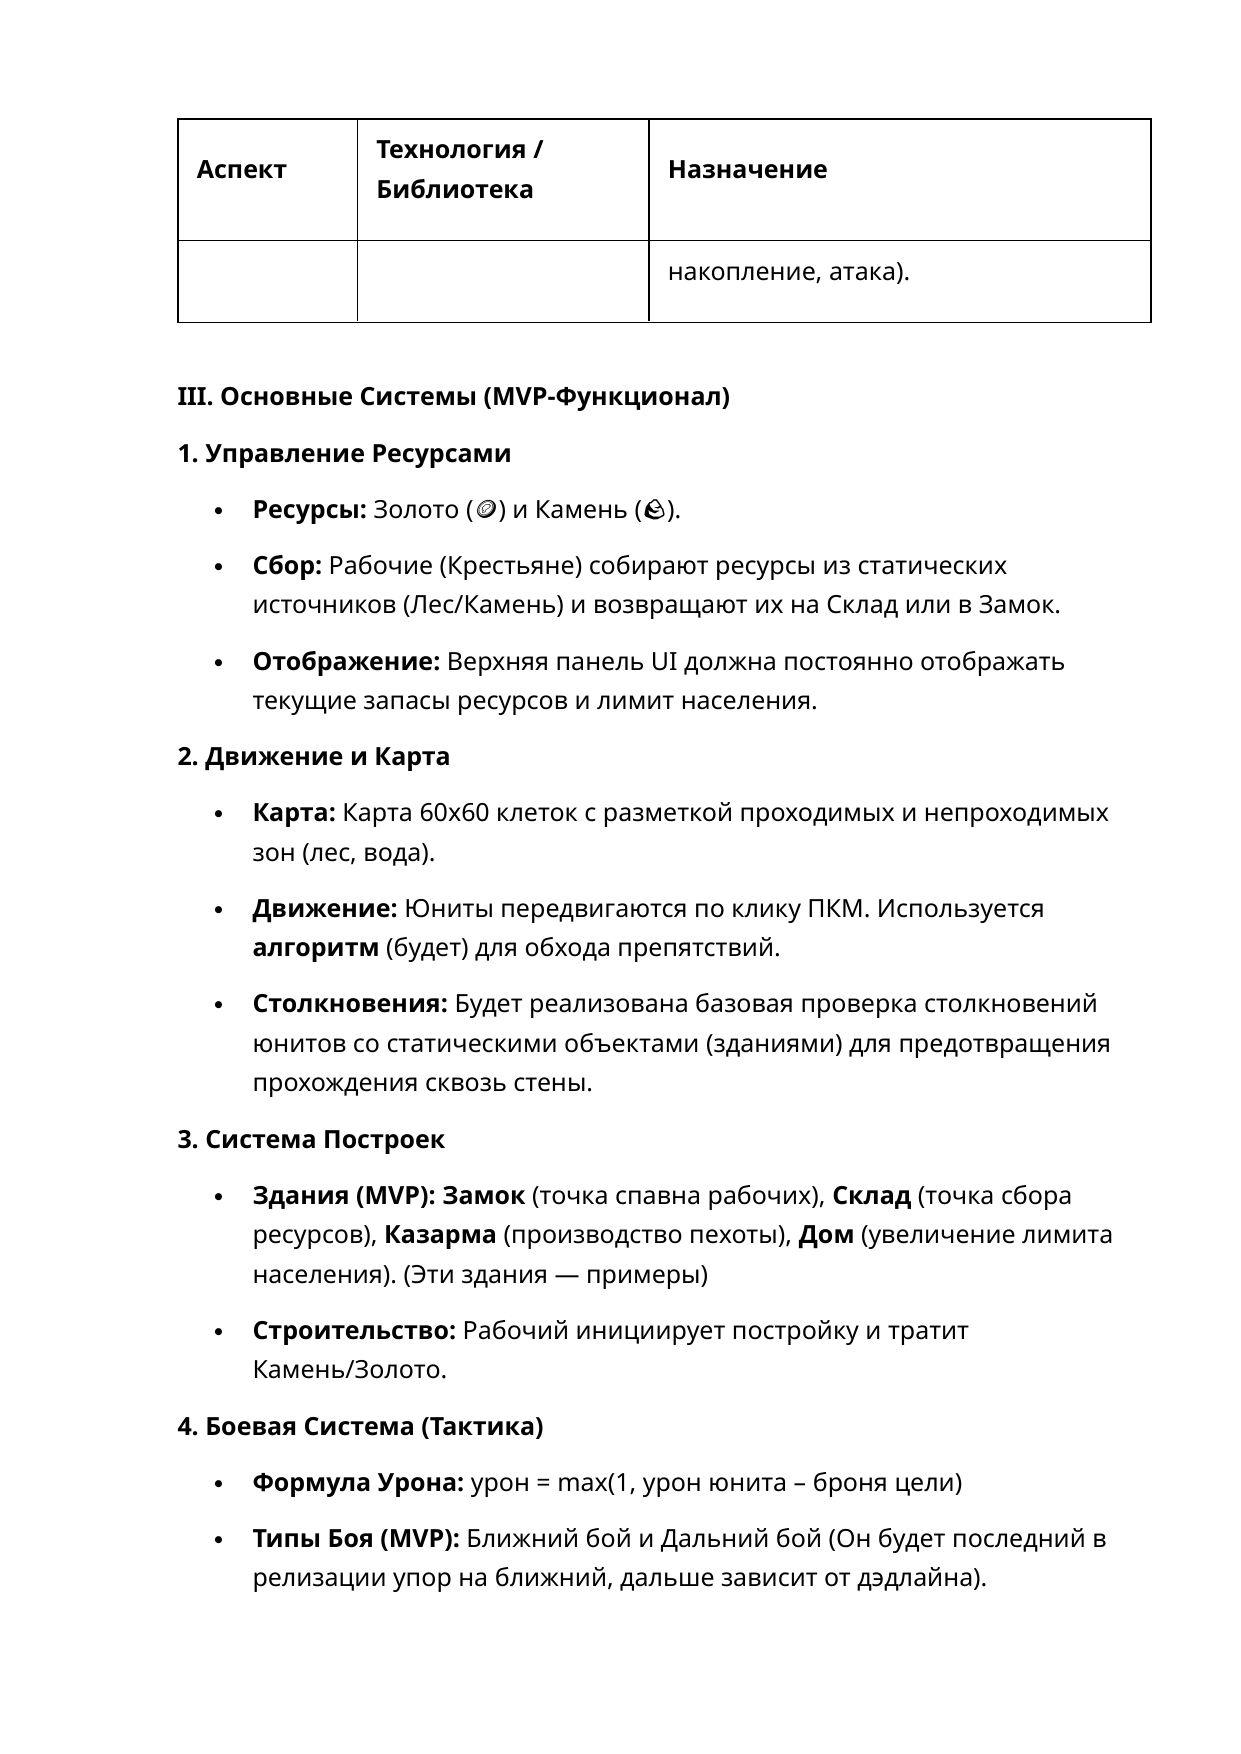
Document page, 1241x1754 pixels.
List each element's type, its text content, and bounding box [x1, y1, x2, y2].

table_header Назначение [650, 120, 1150, 239]
text 3. Система Построек [177, 1121, 1152, 1155]
text 1. Управление Ресурсами [177, 435, 1152, 469]
table_cell [358, 241, 648, 321]
list Движение: Юниты передвигаются по клику ПКМ. Используется алгоритм (будет) для обхода препятствий. [215, 891, 1152, 964]
text 2. Движение и Карта [177, 739, 1152, 773]
list Ресурсы: Золото (🪙) и Камень (🪨). [215, 491, 1152, 525]
list Карта: Карта 60x60 клеток с разметкой проходимых и непроходимых зон (лес, вода). [215, 795, 1152, 868]
table_header Аспект [179, 120, 357, 239]
text 4. Боевая Система (Тактика) [177, 1408, 1152, 1442]
table_header Технология / Библиотека [358, 120, 648, 239]
list Сбор: Рабочие (Крестьяне) собирают ресурсы из статических источников (Лес/Камень) и возвращают их на Склад или в Замок. [215, 547, 1152, 621]
table_cell накопление, атака). [650, 241, 1150, 321]
list Отображение: Верхняя панель UI должна постоянно отображать текущие запасы ресурсов и лимит населения. [215, 643, 1152, 717]
list Формула Урона: урон = max(1, урон юнита – броня цели) [215, 1464, 1152, 1498]
text III. Основные Системы (MVP-Функционал) [177, 379, 1152, 413]
list Строительство: Рабочий инициирует постройку и тратит Камень/Золото. [215, 1312, 1152, 1386]
list Типы Боя (MVP): Ближний бой и Дальний бой (Он будет последний в релизации упор на ближний, дальше зависит от дэдлайна). [215, 1520, 1152, 1594]
table_cell [179, 241, 357, 321]
list Здания (MVP): Замок (точка спавна рабочих), Склад (точка сбора ресурсов), Казарма (производство пехоты), Дом (увеличение лимита населения). (Эти здания — примеры) [215, 1177, 1152, 1290]
list Столкновения: Будет реализована базовая проверка столкновений юнитов со статическими объектами (зданиями) для предотвращения прохождения сквозь стены. [215, 986, 1152, 1099]
